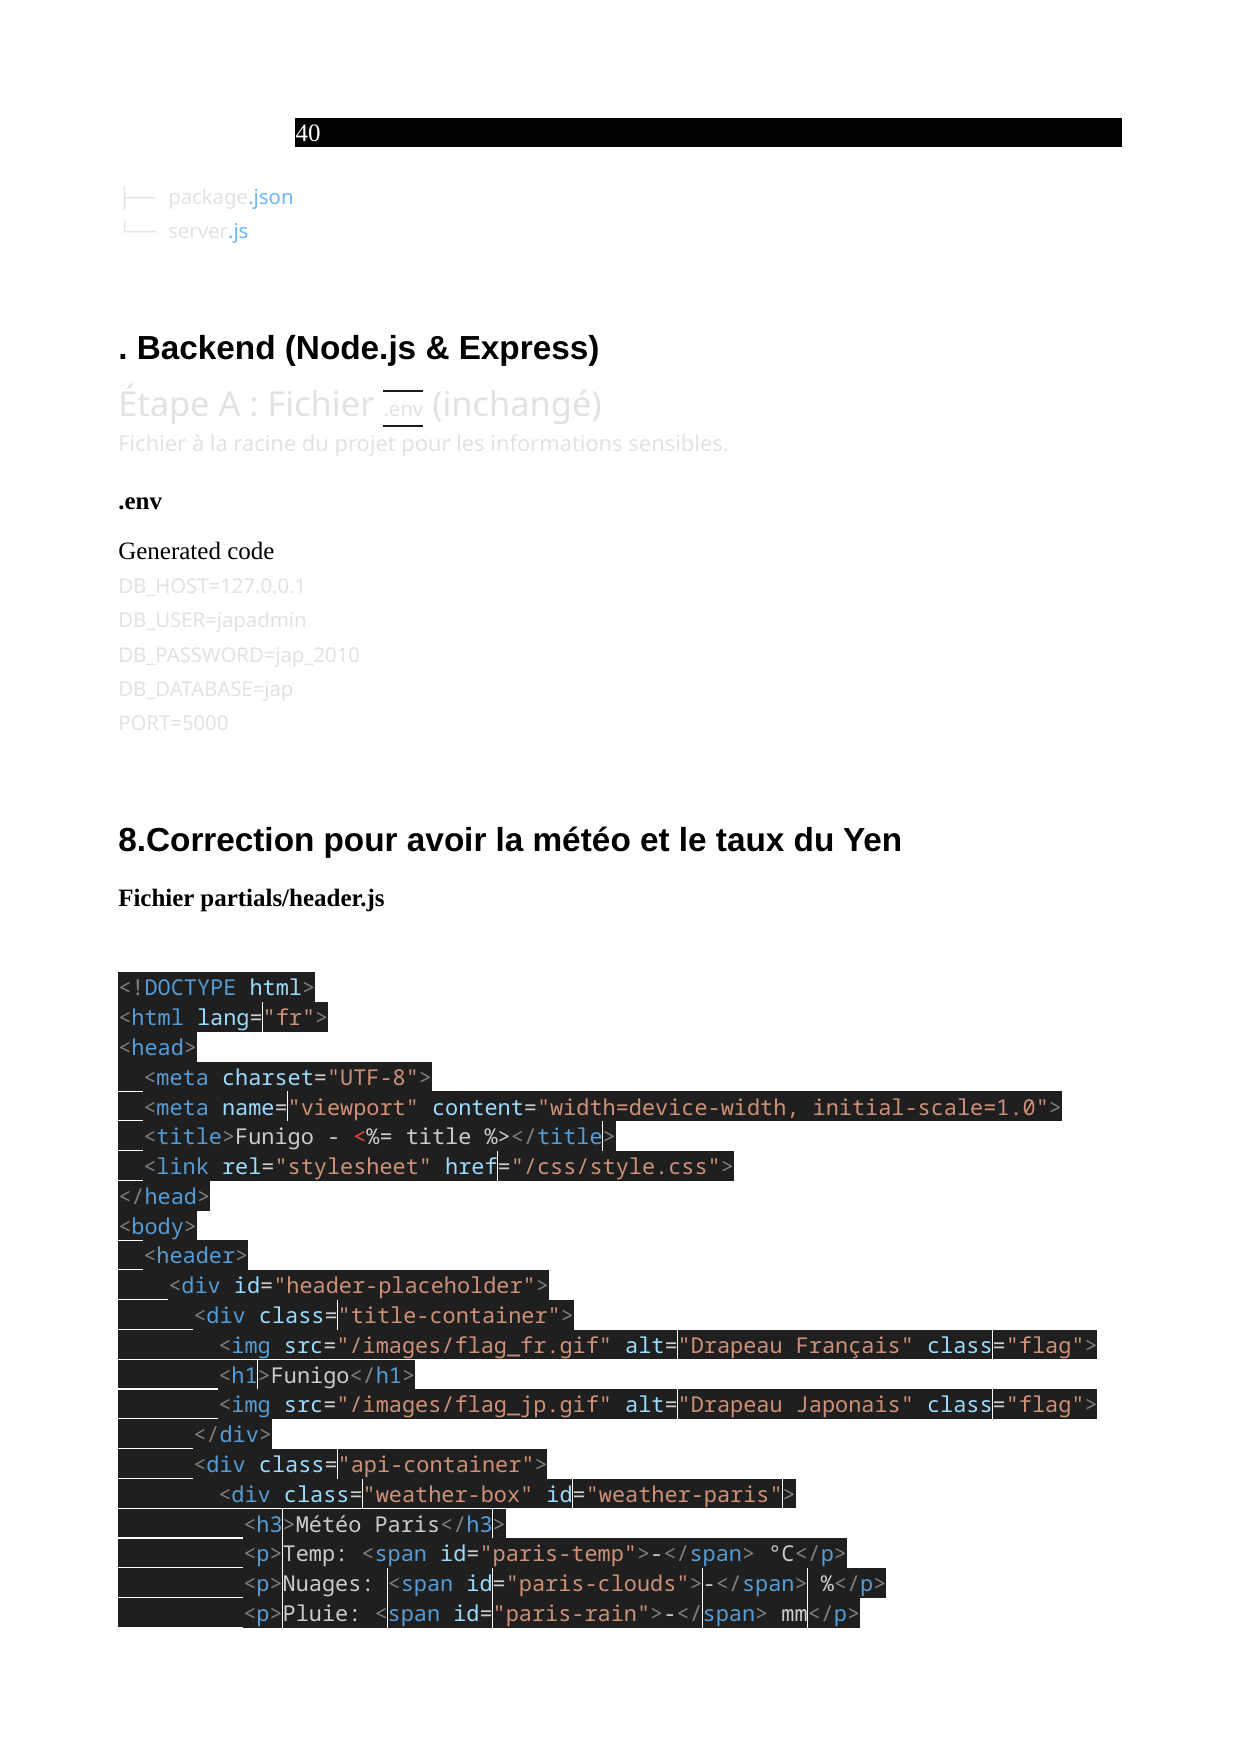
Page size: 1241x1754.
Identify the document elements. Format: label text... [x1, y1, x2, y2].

text Generated code [118, 533, 1122, 565]
text <div class="title-container"> [118, 1300, 1122, 1330]
text ├── package.json [118, 176, 1122, 211]
text DB_PASSWORD=jap_2010 [118, 633, 1122, 668]
text PORT=5000 [118, 702, 1122, 737]
text <meta charset="UTF-8"> [118, 1062, 1122, 1091]
text <p>Nuages: <span id="paris-clouds">-</span> %</p> [118, 1568, 1122, 1598]
text .env [118, 486, 1122, 515]
text <head> [118, 1032, 1122, 1062]
text <!DOCTYPE html> [118, 972, 1122, 1002]
text <body> [118, 1211, 1122, 1240]
subtitle . Backend (Node.js & Express) [118, 328, 1122, 367]
text </head> [118, 1181, 1122, 1211]
subtitle Étape A : Fichier .env (inchangé) [118, 379, 1122, 427]
text DB_HOST=127.0.0.1 [118, 565, 1122, 599]
text <link rel="stylesheet" href="/css/style.css"> [118, 1151, 1122, 1181]
text <meta name="viewport" content="width=device-width, initial-scale=1.0"> [118, 1091, 1122, 1121]
text <div id="header-placeholder"> [118, 1270, 1122, 1300]
text <img src="/images/flag_jp.gif" alt="Drapeau Japonais" class="flag"> [118, 1389, 1122, 1419]
text <p>Temp: <span id="paris-temp">-</span> °C</p> [118, 1538, 1122, 1568]
text DB_DATABASE=jap [118, 668, 1122, 702]
subtitle 8.Correction pour avoir la météo et le taux du Yen [118, 820, 1122, 858]
text └── server.js [118, 211, 1122, 245]
text <img src="/images/flag_fr.gif" alt="Drapeau Français" class="flag"> [118, 1330, 1122, 1359]
text </div> [118, 1419, 1122, 1449]
text <div class="weather-box" id="weather-paris"> [118, 1479, 1122, 1508]
text <p>Pluie: <span id="paris-rain">-</span> mm</p> [118, 1598, 1122, 1628]
text <header> [118, 1240, 1122, 1270]
text <div class="api-container"> [118, 1449, 1122, 1479]
text <html lang="fr"> [118, 1002, 1122, 1032]
text DB_USER=japadmin [118, 599, 1122, 633]
text Fichier à la racine du projet pour les informations sensibles. [118, 427, 1122, 458]
text <h1>Funigo</h1> [118, 1359, 1122, 1389]
subtitle Fichier partials/header.js [118, 883, 1122, 912]
text <h3>Météo Paris</h3> [118, 1508, 1122, 1538]
text <title>Funigo - <%= title %></title> [118, 1121, 1122, 1151]
